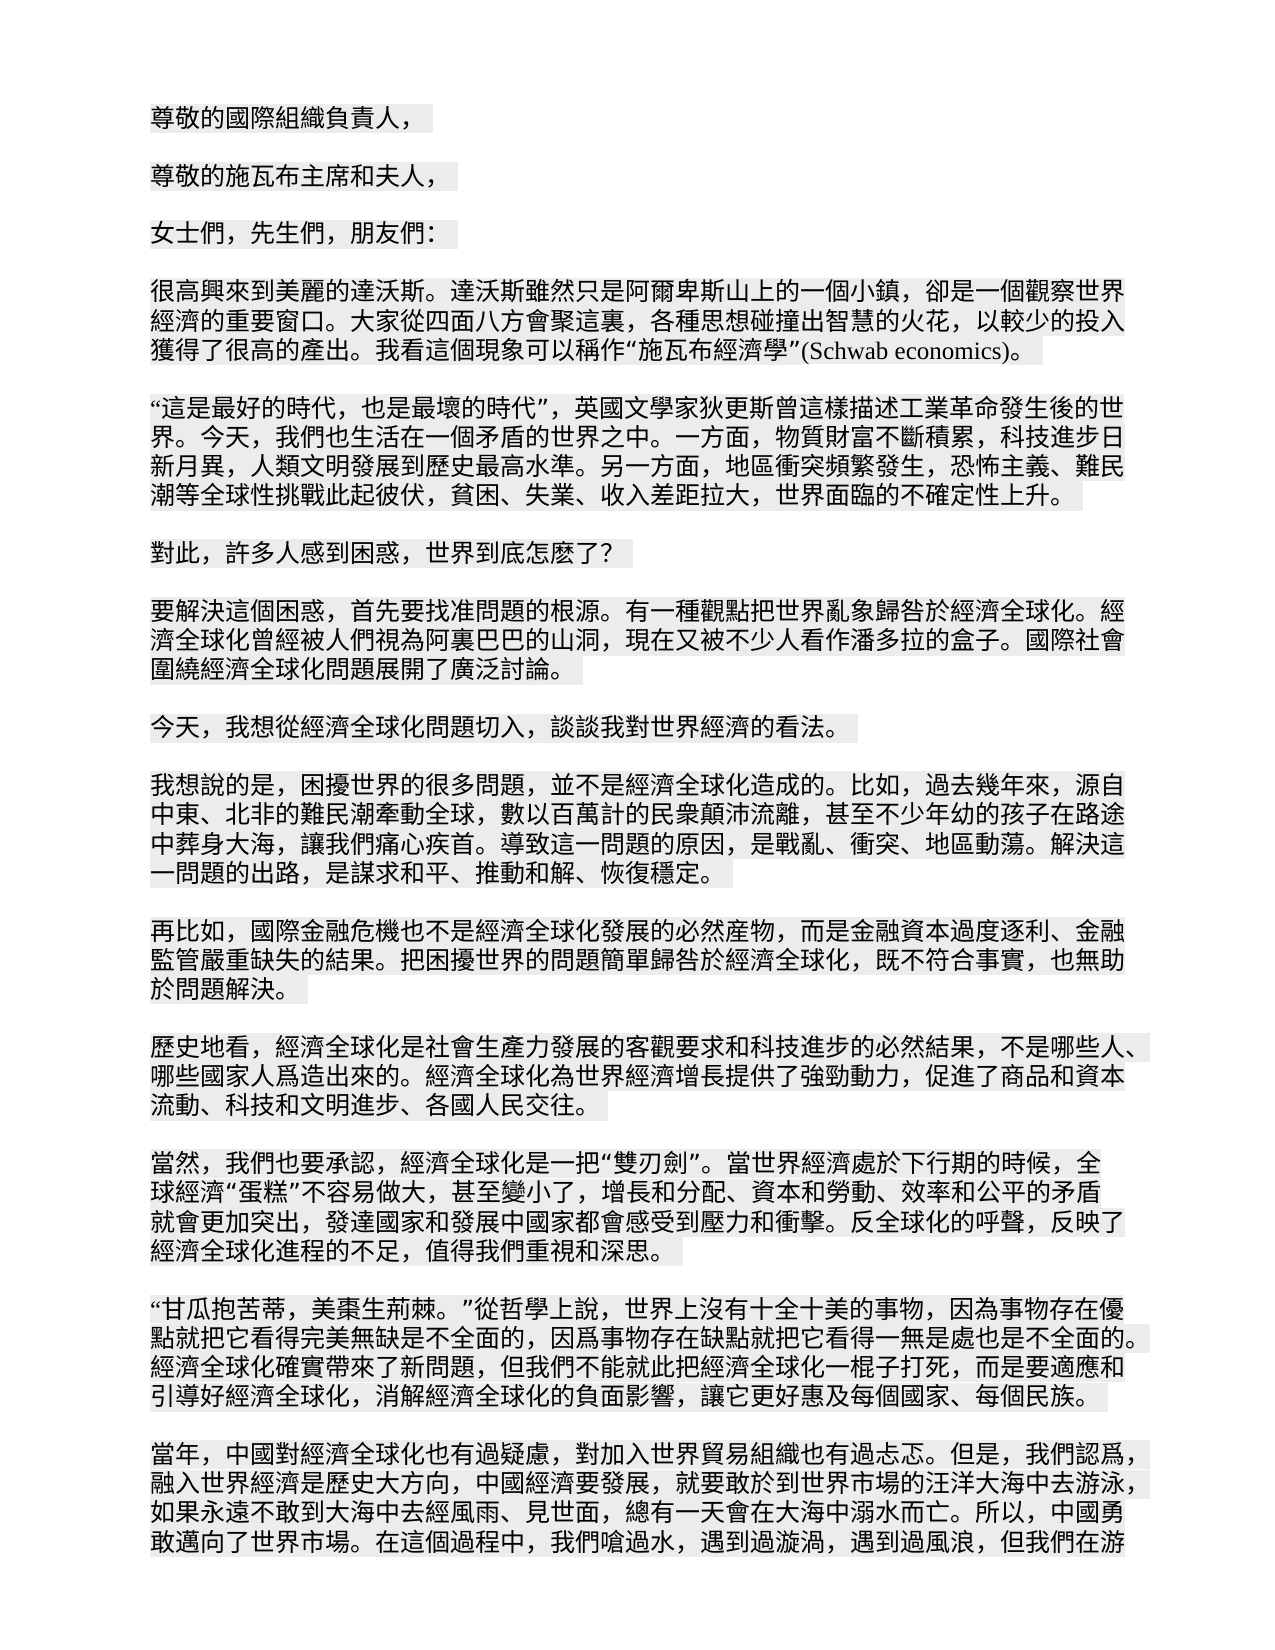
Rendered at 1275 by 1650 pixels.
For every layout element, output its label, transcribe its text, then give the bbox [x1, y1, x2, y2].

text 這兩天，國際上有兩件事吸引許多人的目光。一是從浙江義烏開往倫敦的列車於前天抵達，一是習近平在達沃斯的演說，底下有演說全文。強烈建議一讀。 當然，還有一件正要發生，那就是川普即將上任。 我覺得，一個人不需要懂得多少所謂國際政經局勢，理應也能看得出來世界似乎要變天了，中國人的世紀要來了，而且來得比想像中的都還要快，快到常讓我有一種十分不可思議的感覺。 我同時也沒法想像有一天，中國居然成為引領全球發展的火車頭，而美國卻打算關起門來反其道而行。世界局勢其實就建立在中美關係所架構而成的座標上。相較於中國的穩定與可信，美國卻像一顆什麼不定時炸彈那樣，難以預測；所謂望之不似人君，誰也不知道這位目光短淺的 "生意人" 明天上台後將會搞出什麼荒唐可怕的狀況來；整天寫推特，嗆聲，叫罵，無厘頭點子一堆，彷彿一個國家的政策隨他高興隨口說了算，十分兒戲。這兩天不是還說要台灣多多買武器，他要派美軍來台駐守嗎？美軍來台幹啥？幫忙掃廁所嗎？誰會想要花大錢請美軍這種瘟神來家裏住？那不是頭殼壞掉嗎？川普顯然打算利用台灣當籌碼來跟大陸討價還價，看來台灣在可預見的將來恐怕很難安心過日子了，因為兩個大人在下棋，其中一個心智狀況不是很成熟，行事難料。 陳真2017. 01. 19. ================================ 中歐列車歷時18天 穿海底隧道抵達英國了！ TVBS 2017/01/18 大陸為實踐「一帶一路」，積極向西鋪設鐵路進入歐亞核心，2017年元旦第一班開往英國倫敦的中歐列車正式通車！這也是從浙江義烏出發的第8條國際線路，全程1.2萬多公里歷時18天，於今日將貨物送達英國；而BBC也全程以直播方式，記錄下這一刻！ ================= 18天1.2萬公里 中國貨運列車跨越7國抵倫敦 三立新聞 2017/01/19 國際中心／綜合報導 本月1日中國一輛貨運列車從浙江省義烏市啟程，途經中亞地區與歐洲共7國，全程1萬2000公里，耗時18天，於昨（18）日在眾人夾道歡迎下抵達英國首都倫敦。 這是中國第一輛從義烏開往倫敦的直達列車，共有34個車廂，搭載88箱貨物，包含衣飾、家具等商品，從新疆阿拉山出境，途經哈薩克、俄羅斯、白俄羅斯、波蘭、德國、比利時、法國，再經英吉利海峽隧道，抵達倫敦東區的巴金（Barking），全程1萬2451公里，不少民眾與媒體守在終點站見證列車寫下「新絲綢之路」的新頁。 這條跨洲際的鐵路線，是中國領導人習近平推動「一帶一路」計畫的一部分，可提振中國與歐洲貿易，降低貨運時間成本，使用這條「新絲路」可比空運節省一半運費，比海運速度快一倍。 這條前往倫敦的鐵路線，是從義烏出發的第8條國際路線，如今從中國各地出發的中歐列車已經開出40多條線路，連通14個歐洲國家。 ========================== 奔馳18天 義烏跨亞歐列車開抵倫敦 中時電子報 2017年01月19日 大陸義烏至倫敦貨運鐵路線 通車 此一路線的英方代理物流公司指出，這條橫跨歐亞大陸的貨運列車完成首次營運，凸顯了中英貿易夥伴關係對脫歐之後的英國更加重要。對英國首相梅伊來說，與脫離歐盟之際，吸引中國投資的重要性大增。 當天下午1時，中國鐵路總公司下屬的中鐵集裝箱公司、德國鐵路公司、InterRail公司和義烏市天盟實業投資有限公司在車站共同為班列的抵達舉行了接車儀式。 中國駐英國大使館公使祝勤表示，中歐班列抵達倫敦具有象徵性的意義，代表著中英兩國在「一帶一路」戰略上務實合作的最新成果。他還指出，2017年是中英兩國建立大使級外交關係45周年，這趟班列不遠萬里而來，不僅帶來了物美價廉的貨品，也象徵了中英兩國之間的密切關係。 近年來，中英經貿合作保持穩定發展態勢，雙邊貿易額增長迅速，特別是義烏與英國貿易往來不斷增加，目前英國已是義烏在歐洲最大的出口目的國。 ======================= 習近平2017達沃斯演講全文 新華網 2017-01-18 10:59 演講全文如下： 共擔時代責任 共促全球發展 Davos, 17 January 2017 尊敬的洛伊特哈德主席和豪森先生， 尊敬的各國元首、政府首腦、副元首和夫人， 尊敬的國際組織負責人， 尊敬的施瓦布主席和夫人， 女士們，先生們，朋友們： 很高興來到美麗的達沃斯。達沃斯雖然只是阿爾卑斯山上的一個小鎮，卻是一個觀察世界經濟的重要窗口。大家從四面八方會聚這裏，各種思想碰撞出智慧的火花，以較少的投入獲得了很高的產出。我看這個現象可以稱作“施瓦布經濟學”(Schwab economics)。 “這是最好的時代，也是最壞的時代”，英國文學家狄更斯曾這樣描述工業革命發生後的世界。今天，我們也生活在一個矛盾的世界之中。一方面，物質財富不斷積累，科技進步日新月異，人類文明發展到歷史最高水準。另一方面，地區衝突頻繁發生，恐怖主義、難民潮等全球性挑戰此起彼伏，貧困、失業、收入差距拉大，世界面臨的不確定性上升。 對此，許多人感到困惑，世界到底怎麽了？ 要解決這個困惑，首先要找准問題的根源。有一種觀點把世界亂象歸咎於經濟全球化。經濟全球化曾經被人們視為阿裏巴巴的山洞，現在又被不少人看作潘多拉的盒子。國際社會圍繞經濟全球化問題展開了廣泛討論。 今天，我想從經濟全球化問題切入，談談我對世界經濟的看法。 我想說的是，困擾世界的很多問題，並不是經濟全球化造成的。比如，過去幾年來，源自中東、北非的難民潮牽動全球，數以百萬計的民衆顛沛流離，甚至不少年幼的孩子在路途中葬身大海，讓我們痛心疾首。導致這一問題的原因，是戰亂、衝突、地區動蕩。解決這一問題的出路，是謀求和平、推動和解、恢復穩定。 再比如，國際金融危機也不是經濟全球化發展的必然産物，而是金融資本過度逐利、金融監管嚴重缺失的結果。把困擾世界的問題簡單歸咎於經濟全球化，既不符合事實，也無助於問題解決。 歷史地看，經濟全球化是社會生產力發展的客觀要求和科技進步的必然結果，不是哪些人、哪些國家人爲造出來的。經濟全球化為世界經濟增長提供了強勁動力，促進了商品和資本流動、科技和文明進步、各國人民交往。 當然，我們也要承認，經濟全球化是一把“雙刃劍”。當世界經濟處於下行期的時候，全球經濟“蛋糕”不容易做大，甚至變小了，增長和分配、資本和勞動、效率和公平的矛盾就會更加突出，發達國家和發展中國家都會感受到壓力和衝擊。反全球化的呼聲，反映了經濟全球化進程的不足，值得我們重視和深思。 “甘瓜抱苦蒂，美棗生荊棘。”從哲學上說，世界上沒有十全十美的事物，因為事物存在優點就把它看得完美無缺是不全面的，因爲事物存在缺點就把它看得一無是處也是不全面的。經濟全球化確實帶來了新問題，但我們不能就此把經濟全球化一棍子打死，而是要適應和引導好經濟全球化，消解經濟全球化的負面影響，讓它更好惠及每個國家、每個民族。 當年，中國對經濟全球化也有過疑慮，對加入世界貿易組織也有過忐忑。但是，我們認爲，融入世界經濟是歷史大方向，中國經濟要發展，就要敢於到世界市場的汪洋大海中去游泳，如果永遠不敢到大海中去經風雨、見世面，總有一天會在大海中溺水而亡。所以，中國勇敢邁向了世界市場。在這個過程中，我們嗆過水，遇到過漩渦，遇到過風浪，但我們在游泳中學會了游泳。這是正確的戰略抉擇。 世界經濟的大海，你要還是不要，都在那兒，是迴避不了的。想人為切斷各國經濟的資金流、技術流、産品流、產業流、人員流，讓世界經濟的大海退回到一個一個孤立的小湖泊、小河流，是不可能的，也是不符合歷史潮流的。 人類歷史告訴我們，有問題不可怕，可怕的是不敢直面問題，找不到解決問題的思路。面對經濟全球化帶來的機遇和挑戰，正確的選擇是，充分利用一切機遇，合作應對一切挑戰，引導好經濟全球化走向。 去年年底，我在亞太經合組織領導人非正式會議上提出，要讓經濟全球化進程更有活力、更加包容、更可持續。我們要主動作為、適度管理，讓經濟全球化的正面效應更多釋放出來，實現經濟全球化進程再平衡；我們要順應大勢、結合國情，正確選擇融入經濟全球化的路徑和節奏；我們要講求效率、注重公平，讓不同國家、不同階層、不同人群共用經濟全球化的好處。這是我們這個時代的領導者應有的擔當，更是各國人民對我們的期待。 女士們、先生們、朋友們！ 當前，最迫切的任務是引領世界經濟走出困境。世界經濟長期低迷，貧富差距、南北差距問題更加突出。究其根源，是經濟領域三大突出矛盾沒有得到有效解決。 一是全球增長動能不足，難以支撐世界經濟持續穩定增長。世界經濟增速處於7年來最低水平，全球貿易增速繼續低於經濟增速。短期性政策刺激效果不佳，深層次結構性改革尚在推進。世界經濟正處在動能轉換的換擋期，傳統增長引擎對經濟的拉動作用減弱，人工智慧、3D列印等新技術雖然不斷湧現，但新的經濟增長點尚未形成。世界經濟仍然未能開闢出一條新路。 二是全球經濟治理滯後，難以適應世界經濟新變化。前不久，拉加德女士告訴我，新興市場國家和發展中國家對全球經濟增長的貢獻率已經達到80%。過去數十年，國際經濟力量對比深刻演變，而全球治理體系未能反映新格局，代表性和包容性很不夠。全球產業佈局在不斷調整，新的產業鏈、價值鏈、供應鏈日益形成，而貿易和投資規則未能跟上新形勢，機制封閉化、規則碎片化十分突出。全球金融市場需要增強抗風險能力，而全球金融治理機制未能適應新需求，難以有效化解國際金融市場頻繁動蕩、資產泡沫積聚等問題。 三是全球發展失衡，難以滿足人們對美好生活的期待。施瓦布先生在《第四次工業革命》一書中寫道，第四次工業革命將產生極其廣泛而深遠的影響，包括會加劇不平等，特別是有可能擴大資本回報和勞動力回報的差距。全球最富有的1%人口擁有的財富量超過其餘99%人口財富的總和，收入分配不平等、發展空間不平衡令人擔憂。全球仍然有7億多人口生活在極端貧困之中。對很多家庭而言，擁有溫暖住房、充足食物、穩定工作還是一種奢望。這是當今世界面臨的最大挑戰，也是一些國家社會動蕩的重要原因。 這些問題反映出，當今世界經濟增長、治理、發展模式存在必須解決的問題。國際紅十字會創始人杜楠說過：“真正的敵人不是我們的鄰國，而是饑餓、貧窮、無知、迷信和偏見。”我們既要有分析問題的智慧，更要有採取行動的勇氣。 第一，堅持創新驅動，打造富有活力的增長模式。世界經濟面臨的根本問題是增長動力不足。創新是引領發展的第一動力。與以往歷次工業革命相比，第四次工業革命是以指數級而非線性速度展開。我們必須在創新中尋找出路。只有敢於創新、勇於變革，才能突破世界經濟增長和發展的瓶頸。 二十國集團領導人在杭州峰會上達成重要共識，要以創新爲重要抓手，挖掘各國和世界經濟增長新動力。我們要創新發展理念，超越財政刺激多一點還是貨幣寬鬆多一點的爭論，樹立標本兼治、綜合施策的思路。我們要創新政策手段，推進結構性改革，為增長創造空間、增加後勁。我們要創新增長方式，把握好新一輪產業革命、數位經濟等帶來的機遇，既應對好氣候變化、人口老齡化等帶來的挑戰，也化解掉資訊化、自動化等給就業帶來的衝擊，在培育新産業新業態新模式過程中注意創造新的就業機會，讓各國人民重拾信心和希望。 第二，堅持協同聯動，打造開放共贏的合作模式。人類已經成爲你中有我、我中有你的命運共同體，利益高度融合，彼此相互依存。每個國家都有發展權利，同時都應該在更加廣闊的層面考慮自身利益，不能以損害其他國家利益爲代價。 我們要堅定不移發展開放型世界經濟，在開放中分享機會和利益、實現互利共贏。不能一遇到風浪就退回到港灣中去，那是永遠不能到達彼岸的。我們要下大氣力發展全球互聯互通，讓世界各國實現聯動增長，走向共同繁榮。我們要堅定不移發展全球自由貿易和投資，在開放中推動貿易和投資自由化便利化，旗幟鮮明反對保護主義。搞保護主義如同把自己關進黑屋子，看似躲過了風吹雨打，但也隔絕了陽光和空氣。打貿易戰的結果只能是兩敗俱傷。 第三，堅持與時俱進，打造公正合理的治理模式。小智治事，大智治制。全球經濟治理體系變革緊迫性越來越突出，國際社會呼聲越來越高。全球治理體系只有適應國際經濟格局新要求，才能為全球經濟提供有力保障。 國家不分大小、強弱、貧富，都是國際社會平等成員，理應平等參與決策、享受權利、履行義務。要賦予新興市場國家和發展中國家更多代表性和發言權。2010年國際貨幣基金組織份額改革方案已經生效，這一勢頭應該保持下去。要堅持多邊主義，維護多邊體制權威性和有效性。要踐行承諾、遵守規則，不能按照自己的意願取捨或選擇。《巴黎協定》符合全球發展大方向，成果來之不易，應該共同堅守，不能輕言放棄。這是我們對子孫後代必須擔負的責任！ 第四，堅持公平包容，打造平衡普惠的發展模式。“大道之行也，天下為公。”發展的目的是造福人民。要讓發展更加平衡，讓發展機會更加均等、發展成果人人共用，就要完善發展理念和模式，提升發展公平性、有效性、協同性。 我們要倡導勤勞儉樸、努力奮進的社會風氣，讓所有人的勞動成果得到尊重。要著力解決貧困、失業、收入差距拉大等問題，照顧好弱勢人群的關切，促進社會公平正義。要保護好生態環境，推動經濟、社會、環境協調發展，實現人與自然、人與社會和諧。要落實聯合國2030年可持續發展議程，實現全球範圍平衡發展。 “積力之所舉，則無不勝也；眾智之所為，則無不成也。”只要我們牢固樹立人類命運共同體意識，攜手努力、共同擔當，同舟共濟、共渡難關，就一定能夠讓世界更美好、讓人民更幸福。 女士們、先生們、朋友們！ 經過38年改革開放，中國已經成為世界第二大經濟體。道路決定命運。中國的發展，關鍵在於中國人民在中國共產黨領導下，走出了一條適合中國國情的發展道路。 這是一條從本國國情出發確立的道路。中國立足自身國情和實踐，從中華文明中汲取智慧，博采東西方各家之長，堅守但不僵化，借鑒但不照搬，在不斷探索中形成了自己的發展道路。條條大路通羅馬。誰都不應該把自己的發展道路定為一尊，更不應該把自己的發展道路強加於人。 這是一條把人民利益放在首位的道路。中國秉持以人民為中心的發展思想，把改善人民生活、增進人民福祉作為出發點和落腳點，在人民中尋找發展動力、依靠人民推動發展、使發展造福人民。中國堅持共同富裕的目標，大力推進減貧事業，讓7億多人口擺脫貧困，正在向著全面建成小康社會目標快步前進。 這是一條改革創新的道路。中國堅持通過改革破解前進中遇到的困難和挑戰，敢於啃硬骨頭、涉險灘，勇於破除妨礙發展的體制機制障礙，不斷解放和發展社會生產力，不斷解放和增強社會活力。近4年來，我們在之前30多年不斷改革的基礎上，又推出了1200多項改革舉措，爲中國發展注入了強大動力。 這是一條在開放中謀求共同發展的道路。中國堅持對外開放基本國策，奉行互利共贏的開放戰略，不斷提升發展的內外聯動性，在實現自身發展的同時更多惠及其他國家和人民。 中國發展取得了巨大成就，中國人民生活得到了極大改善，這對中國好，對世界也好。中國的發展成就，是中國人民幾十年含辛茹苦、流血流汗幹出來的。千百年來，中華民族素以吃苦耐勞聞名於世。中國人民深知，世界上沒有免費的午餐，中國是一個有著13億多人口的大國，想發展就要靠自己苦幹實幹，不能寄託於別人的恩賜，世界上也沒有誰有這樣的能力。 觀察中國發展，要看中國人民得到了什麽收穫，更要看中國人民付出了什麽辛勞；要看中國取得了什麽成就，更要看中國為世界作出了什麽貢獻。這才是全面的看法。 1950年至2016年，中國在自身長期發展水平和人民生活水平不高的情況下，累計對外提供援款4000多億元人民幣，實施各類援外專案5000多個，其中成套專案近3000個，舉辦11000多期培訓班，爲發展中國家在華培訓各類人員26萬多名。改革開放以來，中國累計吸引外資超過1.7萬億美元，累計對外直接投資超過1.2萬億美元，爲世界經濟發展作出了巨大貢獻。國際金融危機爆發以來，中國經濟增長對世界經濟增長的貢獻率年均在30%以上。這些數位，在世界上都是名列前茅的。 從這些數位可以看出，中國的發展是世界的機遇，中國是經濟全球化的受益者，更是貢獻者。中國經濟快速增長，為全球經濟穩定和增長提供了持續強大的推動。中國同一大批國家的聯動發展，使全球經濟發展更加平衡。中國減貧事業的巨大成就，使全球經濟增長更加包容。中國改革開放持續推進，爲開放型世界經濟發展提供了重要動力。 中國人民深知實現國家繁榮富強的艱辛，對各國人民取得的發展成就都點贊，都為他們祝福，都希望他們的日子越過越好，不會犯“紅眼病”，不會抱怨他人從中國發展中得到了巨大機遇和豐厚回報。中國人民張開雙臂歡迎各國人民搭乘中國發展的“快車”、“便車”。 女士們、先生們、朋友們！ 很多人都在關注中國經濟發展趨勢。中國經濟發展進入了新常態，經濟增速、經濟發展方式、經濟結構、經濟發展動力都正在發生重大變化。但中國經濟長期向好的基本面沒有改變。 2016年，在世界經濟疲弱的背景下，中國經濟預計增長6.7%，依然處於世界前列。現在，中國經濟的體量已不能同過去同日而語，集聚的動能是過去兩位數的增長都達不到的。中國居民消費和服務業成爲經濟增長的主要動力，2016年前三季度第三產業增加值占國內生產總值的比重爲52.8%，國內消費對經濟增長的貢獻率達71%。居民收入和就業實現穩定增長，單位國內生産總值能耗持續下降，綠色發展初見成效。 當前，中國經濟面臨一定的下行壓力和不少困難，如產能過剩和需求結構升級矛盾突出，經濟增長內生動力不足，金融風險有所積聚，部分地區困難增多。我們認為，這些都是前進中必然出現的階段性現象，對這些問題和矛盾，我們正在著力加以解決，並不斷取得積極成效。我們堅定向前發展的決心不會動搖。中國仍然是世界上最大的發展中國家，中國有13億多人口，人民生活水平還不高，但這也意味著巨大的發展潛力和空間。我們將在創新、協調、綠色、開放、共用的發展理念指引下，不斷適應、把握、引領中國經濟發展新常態，統籌抓好穩增長、促改革、調結構、惠民生、防風險工作，推動中國經濟保持中高速增長、邁向中高端水平。 ——中國將著力提升經濟增長質量和效益，圍繞供給側結構性改革這條主線，轉變經濟發展方式，優化經濟結構，積極推進去產能、去庫存、去槓桿、降成本、補短板，培育增長新動能，發展先進製造業，實現實體經濟升級，深入實施“互聯網+”行動計劃，擴大有效需求，更好滿足人們個性化、多樣化的需求，更好保護生態環境。 ——中國將不斷激發增長動力和市場活力，加大重要領域和關鍵環節改革力度，讓市場在資源配置中起決定性作用，牽住創新這個“牛鼻子”，推進創新驅動發展戰略，推動戰略性新興產業發展，注重用新技術新業態改造提升傳統產業，促進新動能發展壯大、傳統動能煥發生機。 ——中國將積極營造寬鬆有序的投資環境，放寬外商投資准入，建設高標準自由貿易試驗區，加強產權保護，促進公平競爭，讓中國市場更加透明、更加規範。預計未來5年，中國將進口8萬億美元的商品、吸收6000億美元的外來投資，對外投資總額將達到7500億美元，出境旅遊將達到7億人次。這將為世界各國提供更廣闊市場、更充足資本、更豐富產品、更寶貴合作契機。對各國工商界而言，中國發展仍然是大家的機遇。中國的大門對世界始終是打開的，不會關上。開著門，世界能夠進入中國，中國也才能走向世界。我們希望，各國的大門也對中國投資者公平敞開。 ——中國將大力建設共同發展的對外開放格局，推進亞太自由貿易區建設和區域全面經濟夥伴關係協定談判，構建面向全球的自由貿易區網路。中國一貫主張建設開放透明、互利共贏的區域自由貿易安排，而不是搞排他性、碎片化的小圈子。中國無意通過人民幣貶值提升貿易競爭力，更不會主動打貨幣戰。 3年多前，我提出了“一帶一路”倡議。3年多來，已經有100多個國家和國際組織積極回應支援，40多個國家和國際組織同中國簽署合作協定，“一帶一路”的“朋友圈”正在不斷擴大。中國企業對沿線國家投資達到500多億美元，一系列重大專案落地開花，帶動了各國經濟發展，創造了大量就業機會。可以說，“一帶一路”倡議來自中國，但成效惠及世界。 今年5月，中國將在北京主辦“一帶一路”國際合作高峰論壇，共商合作大計，共建合作平臺，共用合作成果，為解決當前世界和區域經濟面臨的問題尋找方案，爲實現聯動式發展注入新能量，讓“一帶一路”建設更好造福各國人民。 女士們、先生們、朋友們！ 世界歷史發展告訴我們，人類文明進步歷程從來沒有平坦的大道可走，人類就是在同困難的鬥爭中前進的。再大的困難，都不可能阻擋人類前行的步伐。遇到了困難，不要埋怨自己，不要指責他人，不要放棄信心，不要逃避責任，而是要一起來戰勝困難。歷史是勇敢者創造的。讓我們拿出信心、採取行動，攜手向著未來前進！ 謝謝大家。 [150, 75, 1125, 1557]
